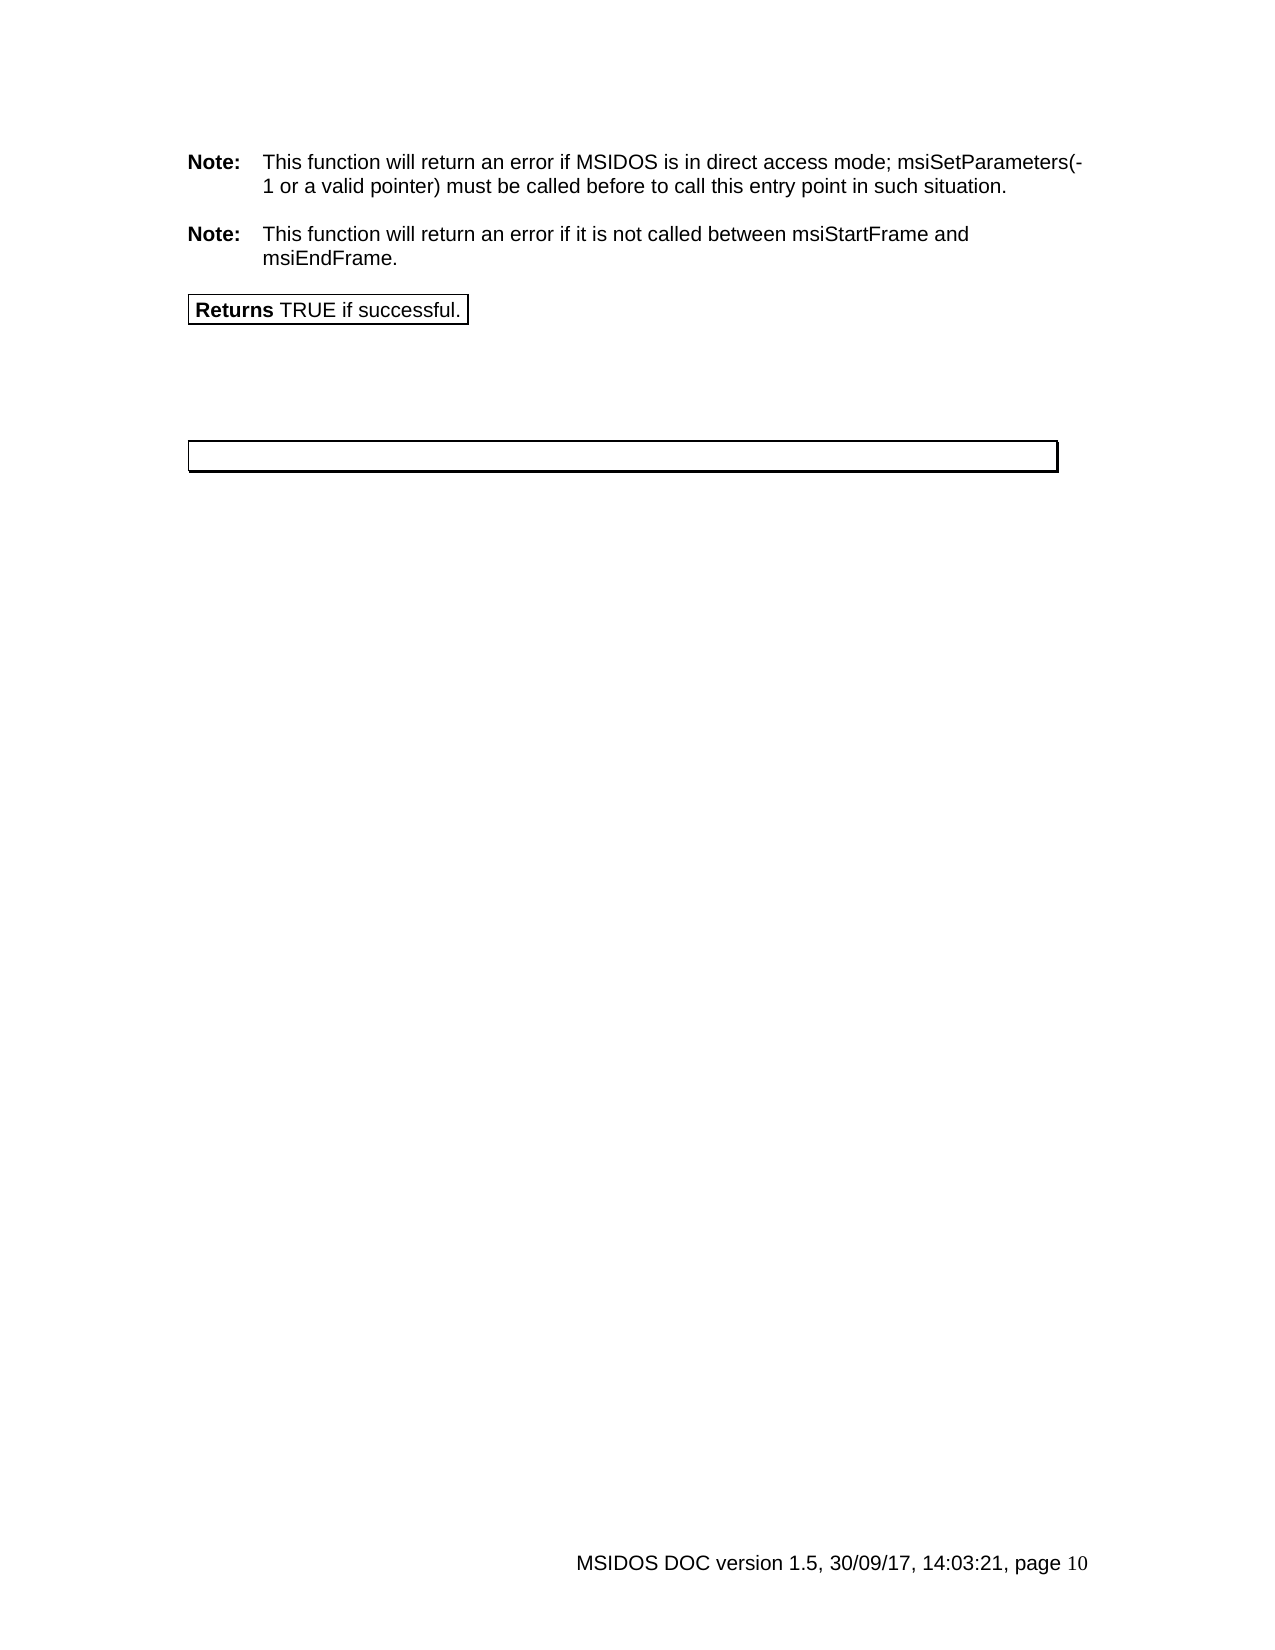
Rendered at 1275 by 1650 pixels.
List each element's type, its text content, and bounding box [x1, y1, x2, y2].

text Note: This function will return an error if it is not called between msiStartFrame and msiEndFrame. [187, 222, 1087, 270]
text Note: This function will return an error if MSIDOS is in direct access mode; msiSetParameters(-1 or a valid pointer) must be called before to call this entry point in such situation. [187, 150, 1087, 198]
text Returns TRUE if successful. [189, 295, 467, 323]
